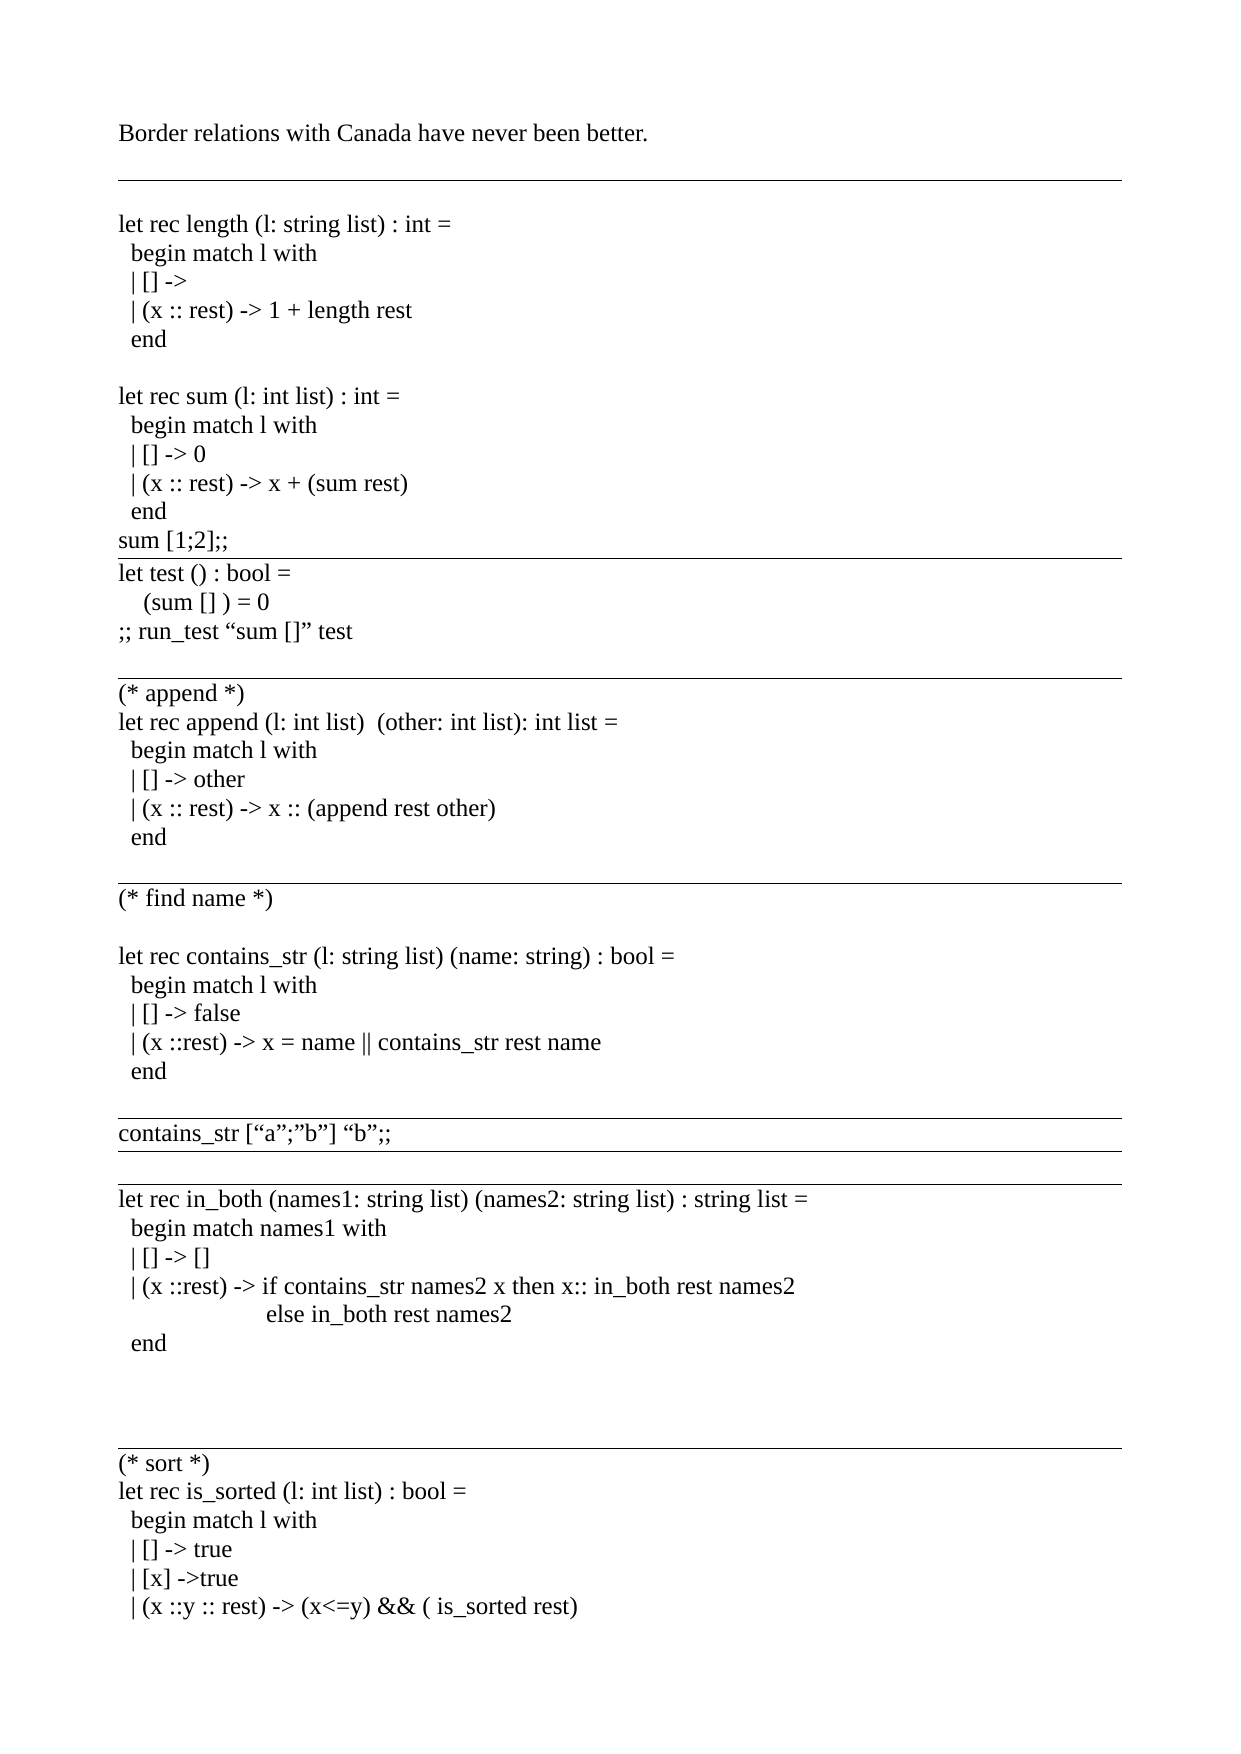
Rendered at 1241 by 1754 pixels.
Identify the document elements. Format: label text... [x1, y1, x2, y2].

text end [118, 1328, 1122, 1357]
text | [] -> 0 [118, 439, 1122, 468]
text | [x] ->true [118, 1563, 1122, 1591]
text | [] -> other [118, 764, 1122, 793]
text | (x ::rest) -> if contains_str names2 x then x:: in_both rest names2 [118, 1271, 1122, 1299]
text | [] -> true [118, 1534, 1122, 1563]
text begin match names1 with [118, 1213, 1122, 1242]
text let rec sum (l: int list) : int = [118, 381, 1122, 410]
text | [] -> [118, 266, 1122, 295]
text | (x ::y :: rest) -> (x<=y) && ( is_sorted rest) [118, 1591, 1122, 1620]
text Border relations with Canada have never been better. [118, 118, 1122, 147]
text let test () : bool = [118, 559, 1122, 587]
text end [118, 496, 1122, 525]
text else in_both rest names2 [118, 1299, 1122, 1328]
text end [118, 1056, 1122, 1085]
text | (x ::rest) -> x = name || contains_str rest name [118, 1027, 1122, 1056]
text begin match l with [118, 1505, 1122, 1534]
text end [118, 324, 1122, 353]
text (* sort *) [118, 1449, 1122, 1476]
text let rec is_sorted (l: int list) : bool = [118, 1476, 1122, 1505]
text let rec length (l: string list) : int = [118, 209, 1122, 238]
text end [118, 822, 1122, 850]
text begin match l with [118, 970, 1122, 998]
text begin match l with [118, 238, 1122, 266]
text begin match l with [118, 735, 1122, 764]
text | (x :: rest) -> 1 + length rest [118, 295, 1122, 324]
text sum [1;2];; [118, 525, 1122, 558]
text | (x :: rest) -> x + (sum rest) [118, 468, 1122, 496]
text begin match l with [118, 410, 1122, 439]
text let rec in_both (names1: string list) (names2: string list) : string list = [118, 1185, 1122, 1213]
text | [] -> [] [118, 1242, 1122, 1271]
text | (x :: rest) -> x :: (append rest other) [118, 793, 1122, 822]
text (* find name *) [118, 884, 1122, 912]
text let rec contains_str (l: string list) (name: string) : bool = [118, 941, 1122, 970]
text ;; run_test “sum []” test [118, 616, 1122, 644]
text (* append *) [118, 679, 1122, 707]
text | [] -> false [118, 998, 1122, 1027]
text (sum [] ) = 0 [118, 587, 1122, 616]
text contains_str [“a”;”b”] “b”;; [118, 1119, 1122, 1151]
text let rec append (l: int list) (other: int list): int list = [118, 707, 1122, 735]
